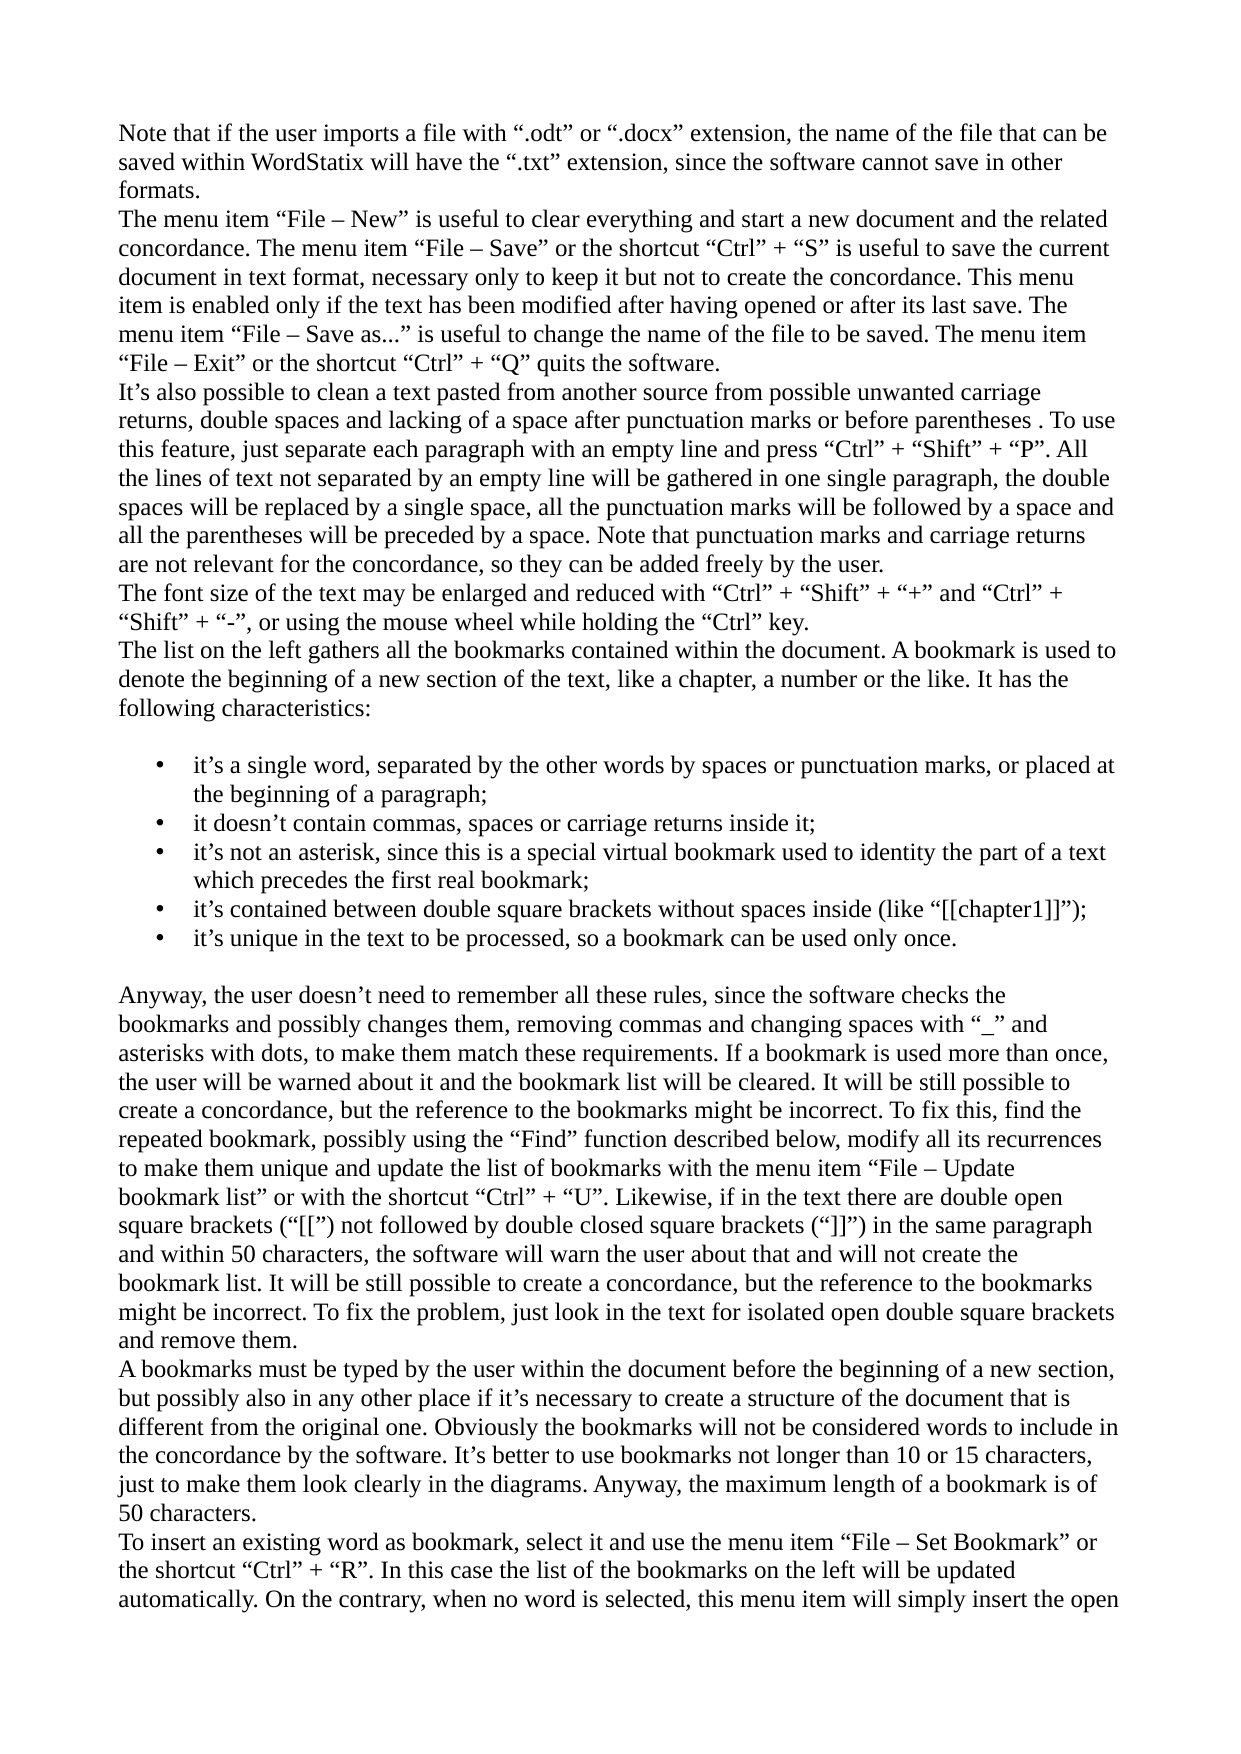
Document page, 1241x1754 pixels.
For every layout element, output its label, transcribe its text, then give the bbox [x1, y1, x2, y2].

list it’s unique in the text to be processed, so a bookmark can be used only once. [156, 923, 1122, 952]
text The font size of the text may be enlarged and reduced with “Ctrl” + “Shift” + “+” and “Ctrl” + “Shift” + “-”, or using the mouse wheel while holding the “Ctrl” key. [118, 578, 1122, 636]
text A bookmarks must be typed by the user within the document before the beginning of a new section, but possibly also in any other place if it’s necessary to create a structure of the document that is different from the original one. Obviously the bookmarks will not be considered words to include in the concordance by the software. It’s better to use bookmarks not longer than 10 or 15 characters, just to make them look clearly in the diagrams. Anyway, the maximum length of a bookmark is of 50 characters. [118, 1354, 1122, 1527]
list it doesn’t contain commas, spaces or carriage returns inside it; [156, 808, 1122, 837]
list it’s not an asterisk, since this is a special virtual bookmark used to identity the part of a text which precedes the first real bookmark; [156, 837, 1122, 894]
list it’s a single word, separated by the other words by spaces or punctuation marks, or placed at the beginning of a paragraph; [156, 751, 1122, 808]
text It’s also possible to clean a text pasted from another source from possible unwanted carriage returns, double spaces and lacking of a space after punctuation marks or before parentheses . To use this feature, just separate each paragraph with an empty line and press “Ctrl” + “Shift” + “P”. All the lines of text not separated by an empty line will be gathered in one single paragraph, the double spaces will be replaced by a single space, all the punctuation marks will be followed by a space and all the parentheses will be preceded by a space. Note that punctuation marks and carriage returns are not relevant for the concordance, so they can be added freely by the user. [118, 377, 1122, 578]
text To insert an existing word as bookmark, select it and use the menu item “File – Set Bookmark” or the shortcut “Ctrl” + “R”. In this case the list of the bookmarks on the left will be updated automatically. On the contrary, when no word is selected, this menu item will simply insert the open [118, 1527, 1122, 1613]
text The menu item “File – New” is useful to clear everything and start a new document and the related concordance. The menu item “File – Save” or the shortcut “Ctrl” + “S” is useful to save the current document in text format, necessary only to keep it but not to create the concordance. This menu item is enabled only if the text has been modified after having opened or after its last save. The menu item “File – Save as...” is useful to change the name of the file to be saved. The menu item “File – Exit” or the shortcut “Ctrl” + “Q” quits the software. [118, 204, 1122, 377]
text Anyway, the user doesn’t need to remember all these rules, since the software checks the bookmarks and possibly changes them, removing commas and changing spaces with “_” and asterisks with dots, to make them match these requirements. If a bookmark is used more than once, the user will be warned about it and the bookmark list will be cleared. It will be still possible to create a concordance, but the reference to the bookmarks might be incorrect. To fix this, find the repeated bookmark, possibly using the “Find” function described below, modify all its recurrences to make them unique and update the list of bookmarks with the menu item “File – Update bookmark list” or with the shortcut “Ctrl” + “U”. Likewise, if in the text there are double open square brackets (“[[”) not followed by double closed square brackets (“]]”) in the same paragraph and within 50 characters, the software will warn the user about that and will not create the bookmark list. It will be still possible to create a concordance, but the reference to the bookmarks might be incorrect. To fix the problem, just look in the text for isolated open double square brackets and remove them. [118, 981, 1122, 1354]
text Note that if the user imports a file with “.odt” or “.docx” extension, the name of the file that can be saved within WordStatix will have the “.txt” extension, since the software cannot save in other formats. [118, 118, 1122, 204]
text The list on the left gathers all the bookmarks contained within the document. A bookmark is used to denote the beginning of a new section of the text, like a chapter, a number or the like. It has the following characteristics: [118, 636, 1122, 722]
list it’s contained between double square brackets without spaces inside (like “[[chapter1]]”); [156, 894, 1122, 923]
